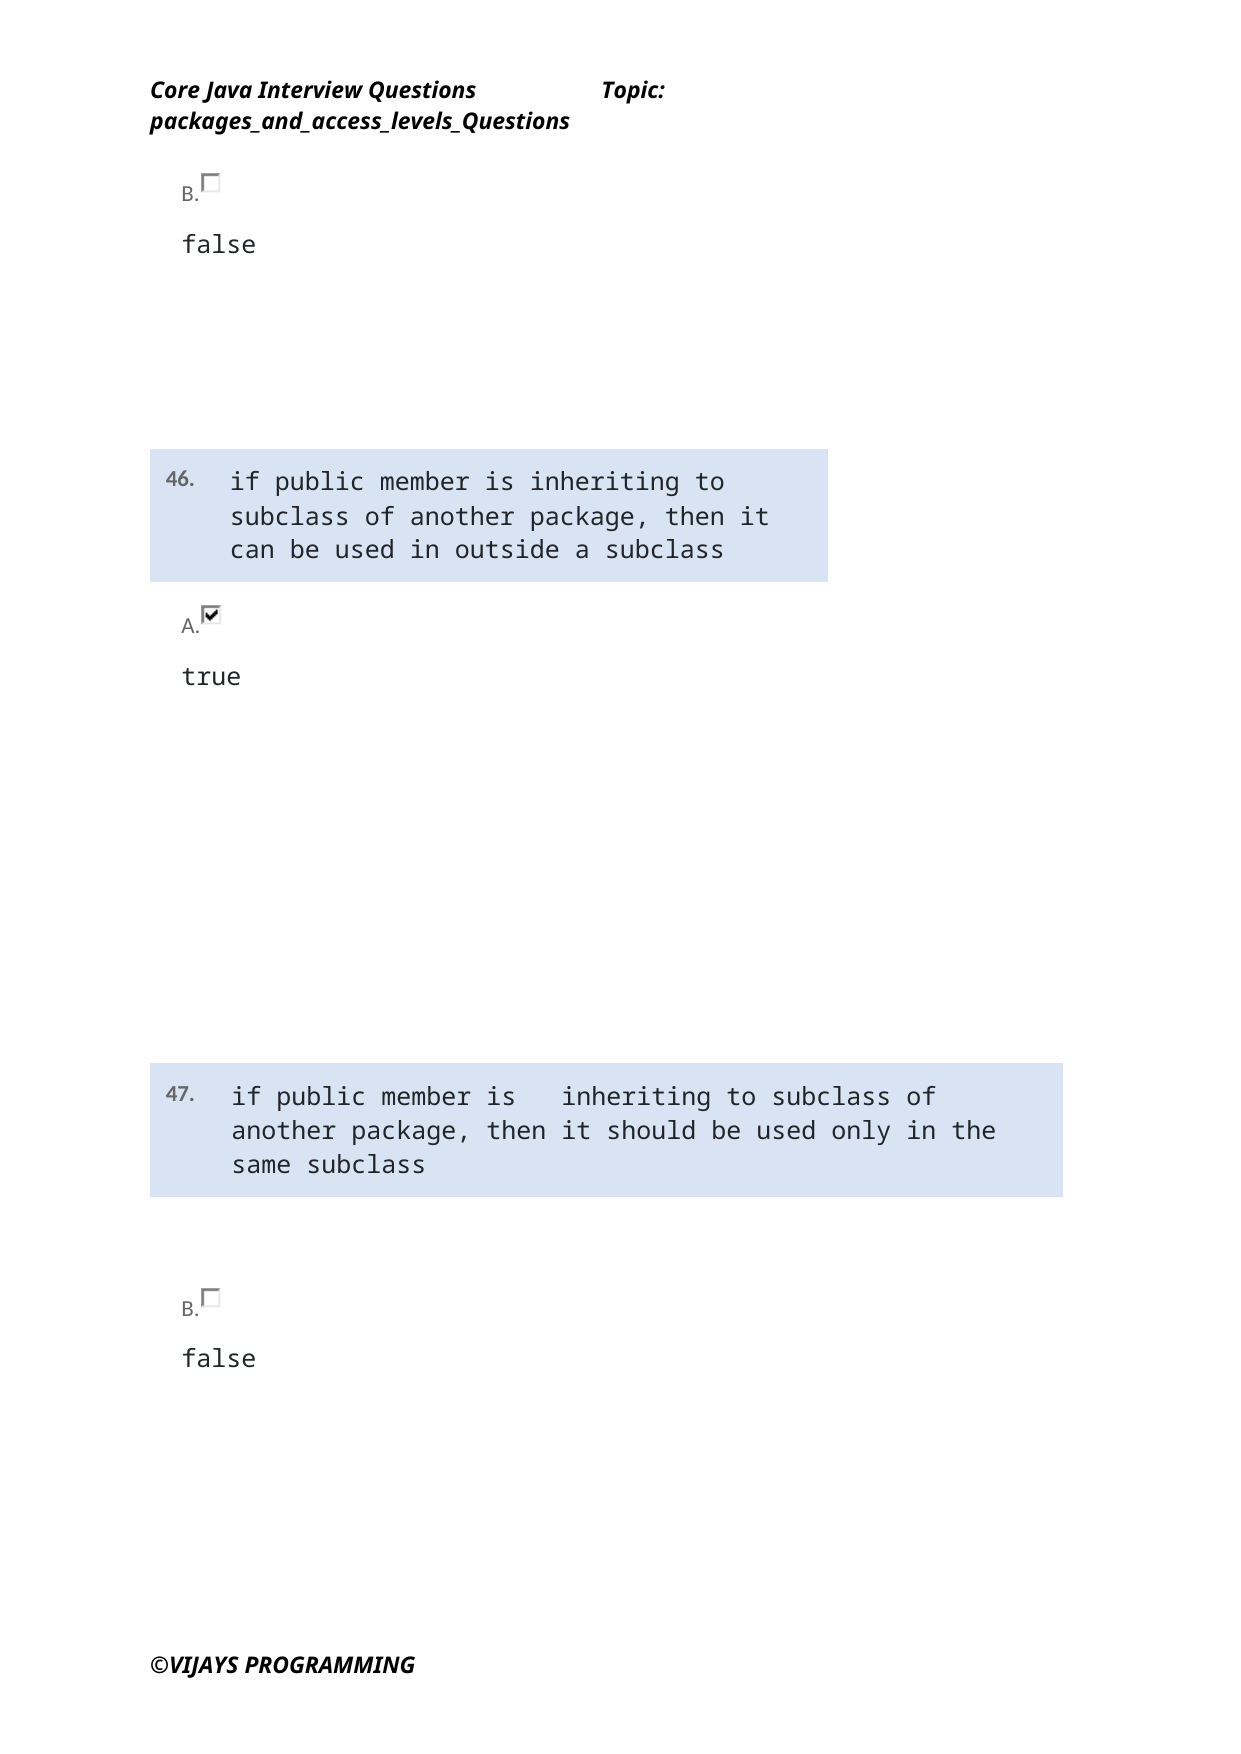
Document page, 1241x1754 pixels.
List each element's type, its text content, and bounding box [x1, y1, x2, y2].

table_cell [150, 1493, 1090, 1563]
table_header B. false [181, 1280, 264, 1477]
table_header A. true [181, 598, 250, 794]
table_cell if public member is inheriting to subclass of another package, then it can be used in outside a subclass [214, 449, 828, 582]
table_cell [150, 993, 1090, 1063]
table_header B. false [181, 166, 264, 362]
table_header [181, 1212, 250, 1280]
table_header [1064, 1063, 1090, 1197]
table_header if public member is inheriting to subclass of another package, then it should be used only in the same subclass [216, 1063, 1063, 1197]
table_cell [1071, 449, 1090, 582]
table_cell [150, 378, 1090, 448]
table_cell [828, 449, 1071, 582]
table_header 47. [150, 1063, 216, 1197]
table_cell [150, 1197, 1090, 1493]
table_cell 46. [150, 449, 214, 582]
table_cell [150, 150, 1090, 378]
table_cell [150, 582, 1090, 993]
table_header [181, 794, 264, 882]
